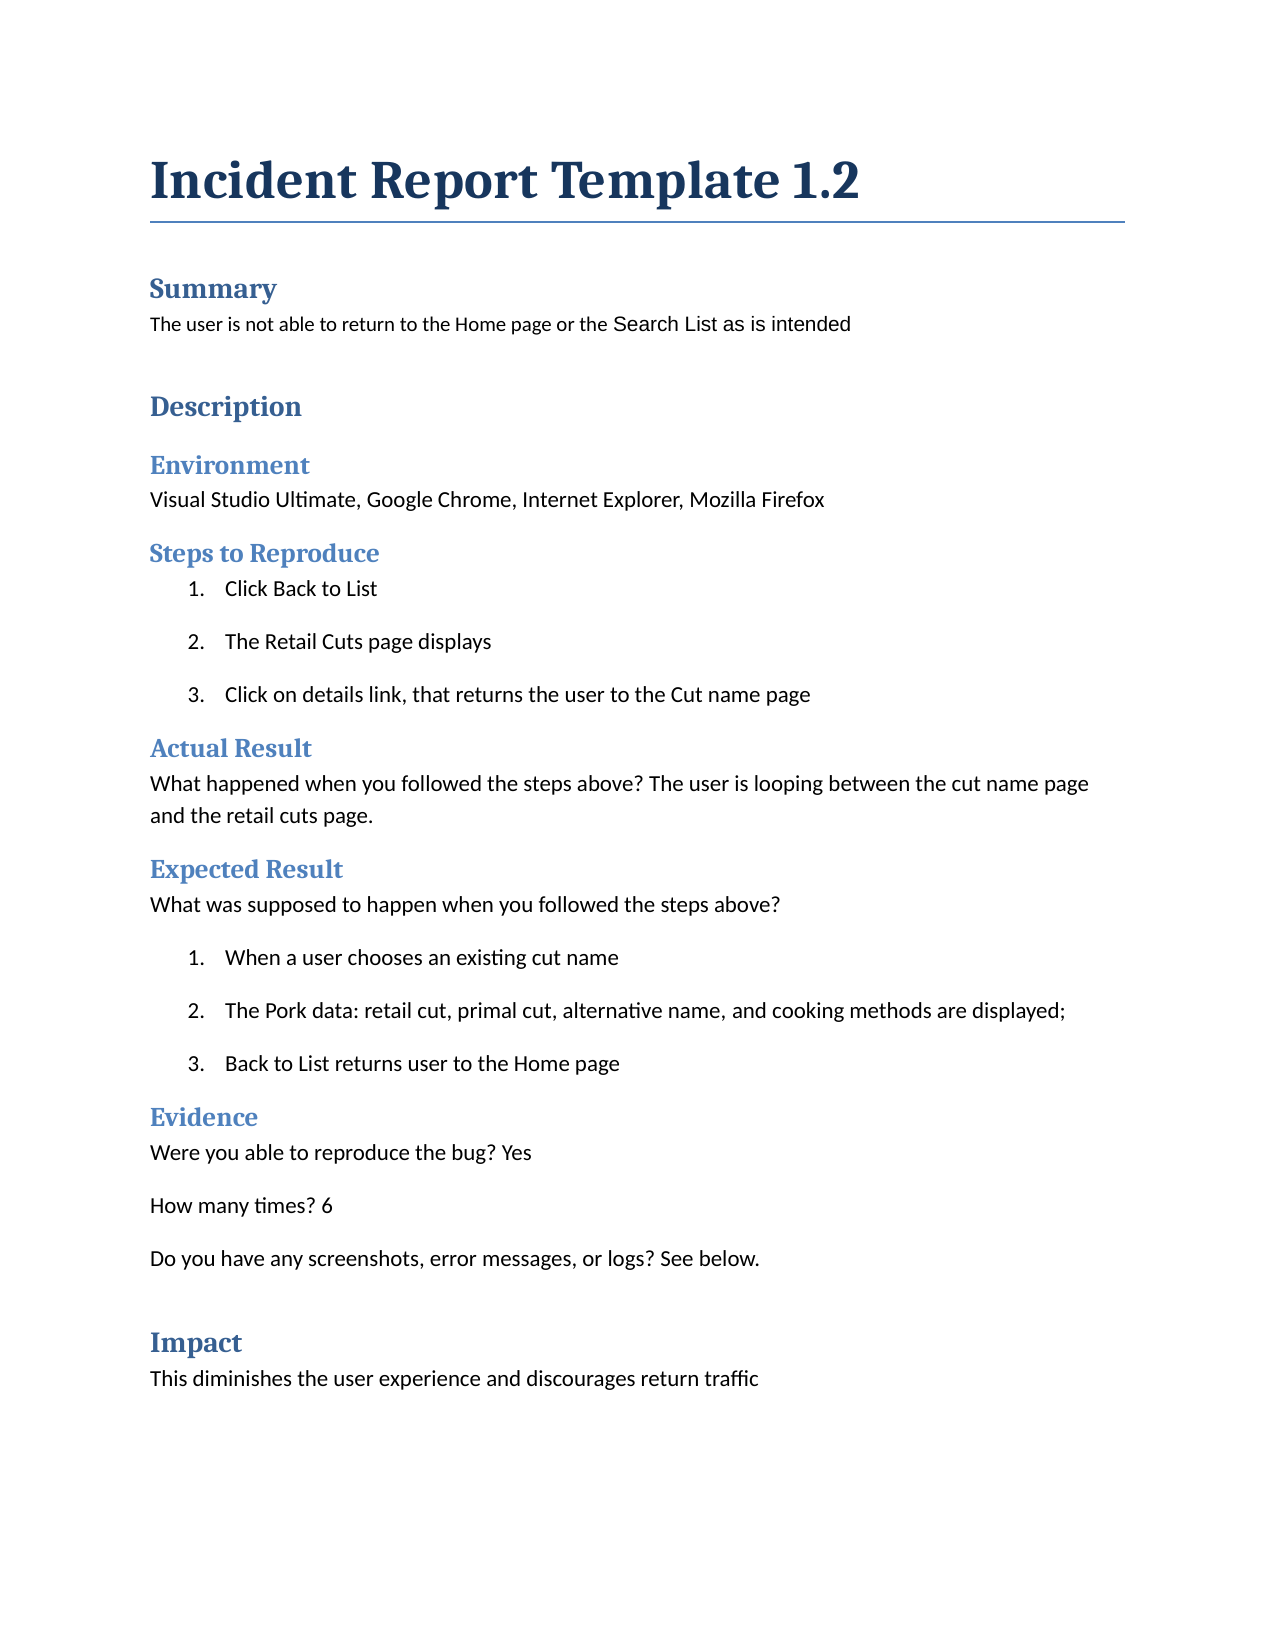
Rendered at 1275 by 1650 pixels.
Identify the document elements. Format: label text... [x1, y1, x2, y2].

subtitle Expected Result [150, 854, 1125, 885]
subtitle Actual Result [150, 733, 1125, 764]
text What happened when you followed the steps above? The user is looping between the cut name page and the retail cuts page. [150, 769, 1125, 829]
subtitle Description [150, 390, 1125, 424]
title Incident Report Template 1.2 [150, 150, 1125, 221]
text Do you have any screenshots, error messages, or logs? See below. [150, 1244, 1125, 1272]
subtitle Environment [150, 450, 1125, 481]
text What was supposed to happen when you followed the steps above? [150, 890, 1125, 918]
list Back to List returns user to the Home page [187, 1049, 1125, 1077]
list The Pork data: retail cut, primal cut, alternative name, and cooking methods are displayed; [187, 996, 1125, 1024]
list The Retail Cuts page displays [187, 627, 1125, 655]
list Click on details link, that returns the user to the Cut name page [187, 680, 1125, 708]
text This diminishes the user experience and discourages return traffic [150, 1364, 1125, 1393]
subtitle Summary [150, 273, 1125, 306]
text The user is not able to return to the Home page or the Search List as is intended [150, 311, 1125, 337]
text How many times? 6 [150, 1191, 1125, 1219]
list Click Back to List [187, 574, 1125, 602]
subtitle Steps to Reproduce [150, 538, 1125, 570]
text Visual Studio Ultimate, Google Chrome, Internet Explorer, Mozilla Firefox [150, 486, 1125, 513]
text Were you able to reproduce the bug? Yes [150, 1138, 1125, 1166]
subtitle Evidence [150, 1102, 1125, 1133]
list When a user chooses an existing cut name [187, 943, 1125, 971]
subtitle Impact [150, 1326, 1125, 1359]
